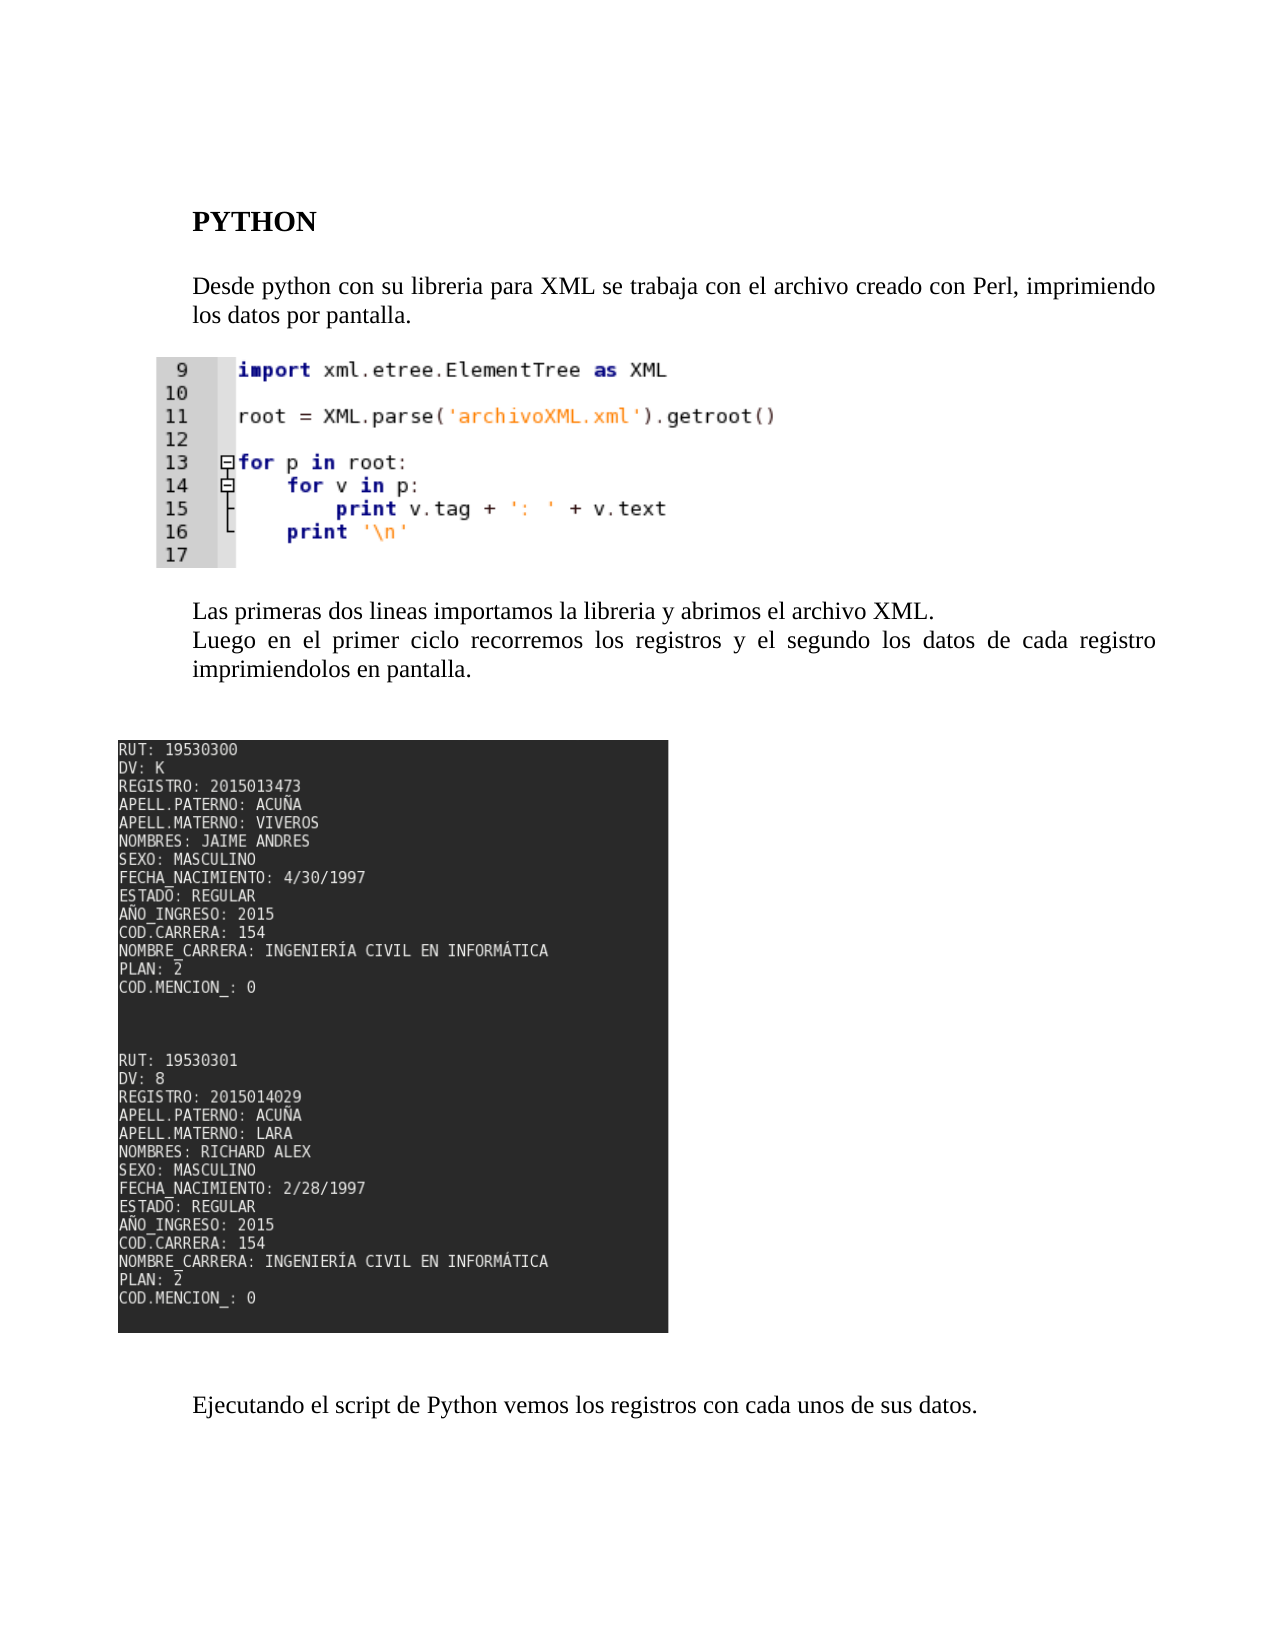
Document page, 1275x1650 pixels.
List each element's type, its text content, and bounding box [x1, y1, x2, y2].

picture [155, 357, 1121, 568]
text Desde python con su libreria para XML se trabaja con el archivo creado con Perl, imprimiendo los datos por pantalla. [192, 271, 1157, 329]
picture [118, 740, 669, 1333]
text Luego en el primer ciclo recorremos los registros y el segundo los datos de cada registro imprimiendolos en pantalla. [192, 625, 1157, 682]
text PYTHON [192, 204, 1157, 238]
text Las primeras dos lineas importamos la libreria y abrimos el archivo XML. [192, 596, 1157, 625]
text Ejecutando el script de Python vemos los registros con cada unos de sus datos. [192, 1390, 1157, 1419]
